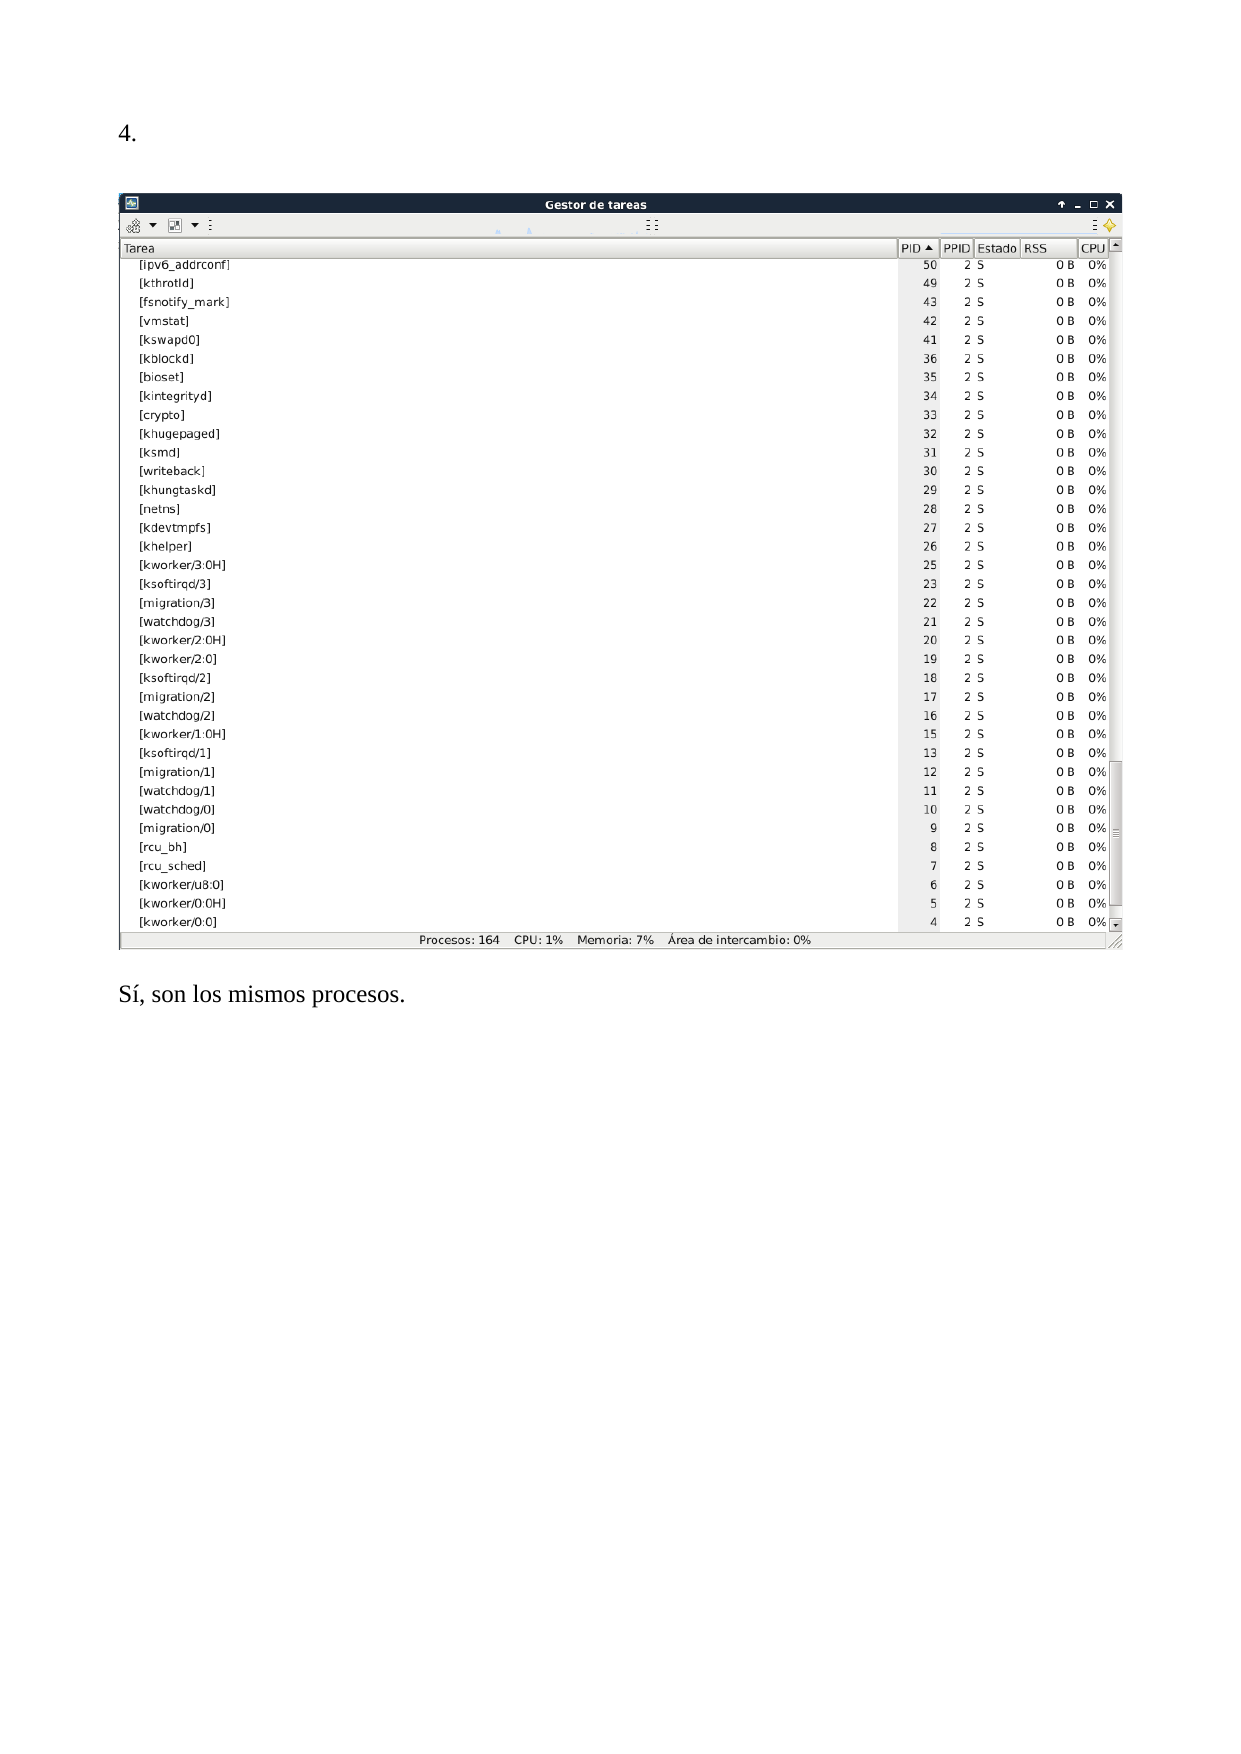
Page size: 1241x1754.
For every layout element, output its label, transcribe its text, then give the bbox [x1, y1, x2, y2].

text 4. [118, 118, 1122, 147]
picture [118, 193, 1123, 950]
text Sí, son los mismos procesos. [118, 979, 1122, 1007]
